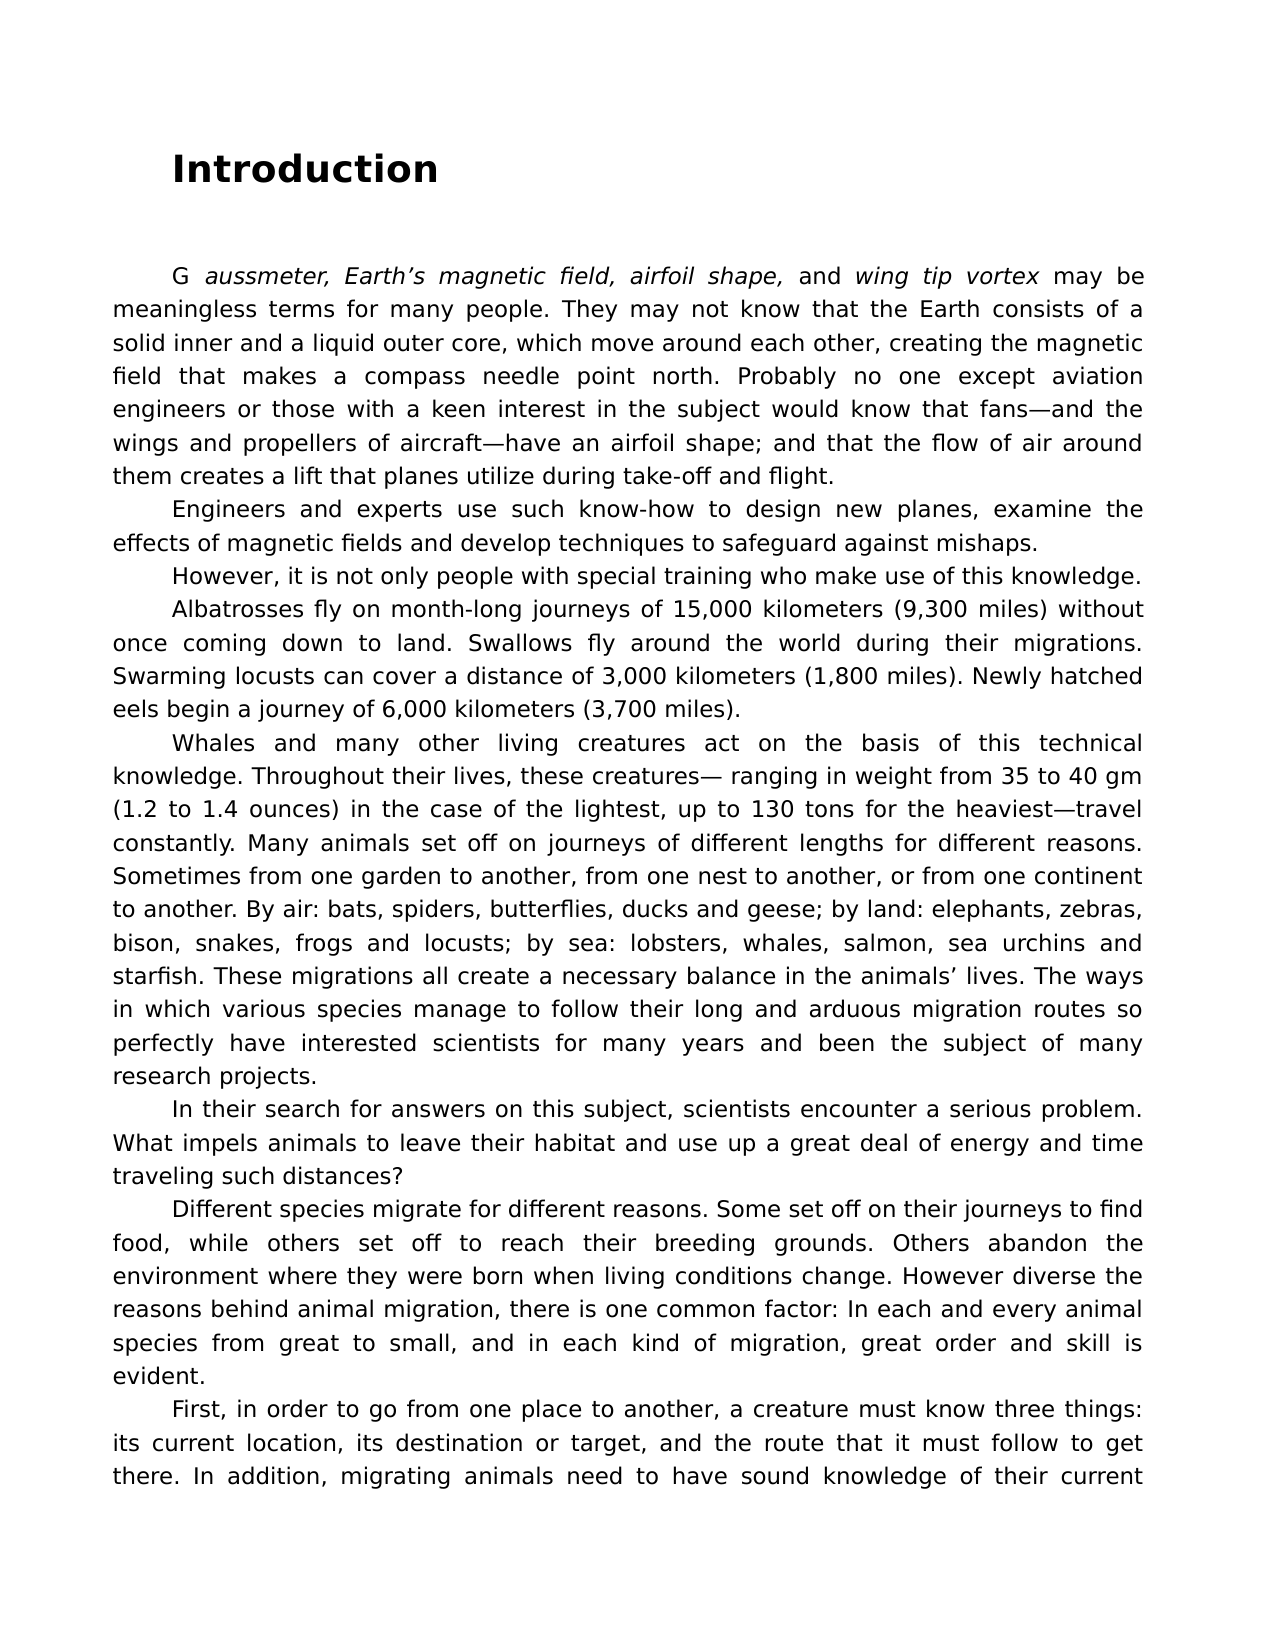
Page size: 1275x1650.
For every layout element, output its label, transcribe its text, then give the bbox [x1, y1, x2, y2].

text First, in order to go from one place to another, a creature must know three things: its current location, its destination or target, and the route that it must follow to get there. In addition, migrating animals need to have sound knowledge of their current [112, 1391, 1145, 1491]
text Different species migrate for different reasons. Some set off on their journeys to find food, while others set off to reach their breeding grounds. Others abandon the environment where they were born when living conditions change. However diverse the reasons behind animal migration, there is one common factor: In each and every animal species from great to small, and in each kind of migration, great order and skill is evident. [112, 1191, 1145, 1391]
text Whales and many other living creatures act on the basis of this technical knowledge. Throughout their lives, these creatures— ranging in weight from 35 to 40 gm (1.2 to 1.4 ounces) in the case of the lightest, up to 130 tons for the heaviest—travel constantly. Many animals set off on journeys of different lengths for different reasons. Sometimes from one garden to another, from one nest to another, or from one continent to another. By air: bats, spiders, butterflies, ducks and geese; by land: elephants, zebras, bison, snakes, frogs and locusts; by sea: lobsters, whales, salmon, sea urchins and starfish. These migrations all create a necessary balance in the animals’ lives. The ways in which various species manage to follow their long and arduous migration routes so perfectly have interested scientists for many years and been the subject of many research projects. [112, 724, 1145, 1091]
text Engineers and experts use such know-how to design new planes, examine the effects of magnetic fields and develop techniques to safeguard against mishaps. [112, 491, 1145, 558]
text Introduction [112, 148, 1145, 191]
text In their search for answers on this subject, scientists encounter a serious problem. What impels animals to leave their habitat and use up a great deal of energy and time traveling such distances? [112, 1091, 1145, 1191]
text Gaussmeter, Earth’s magnetic field, airfoil shape, and wing tip vortex may be meaningless terms for many people. They may not know that the Earth consists of a solid inner and a liquid outer core, which move around each other, creating the magnetic field that makes a compass needle point north. Probably no one except aviation engineers or those with a keen interest in the subject would know that fans—and the wings and propellers of aircraft—have an airfoil shape; and that the flow of air around them creates a lift that planes utilize during take-off and flight. [112, 258, 1145, 491]
text However, it is not only people with special training who make use of this knowledge. [112, 558, 1145, 591]
text Albatrosses fly on month-long journeys of 15,000 kilometers (9,300 miles) without once coming down to land. Swallows fly around the world during their migrations. Swarming locusts can cover a distance of 3,000 kilometers (1,800 miles). Newly hatched eels begin a journey of 6,000 kilometers (3,700 miles). [112, 591, 1145, 724]
